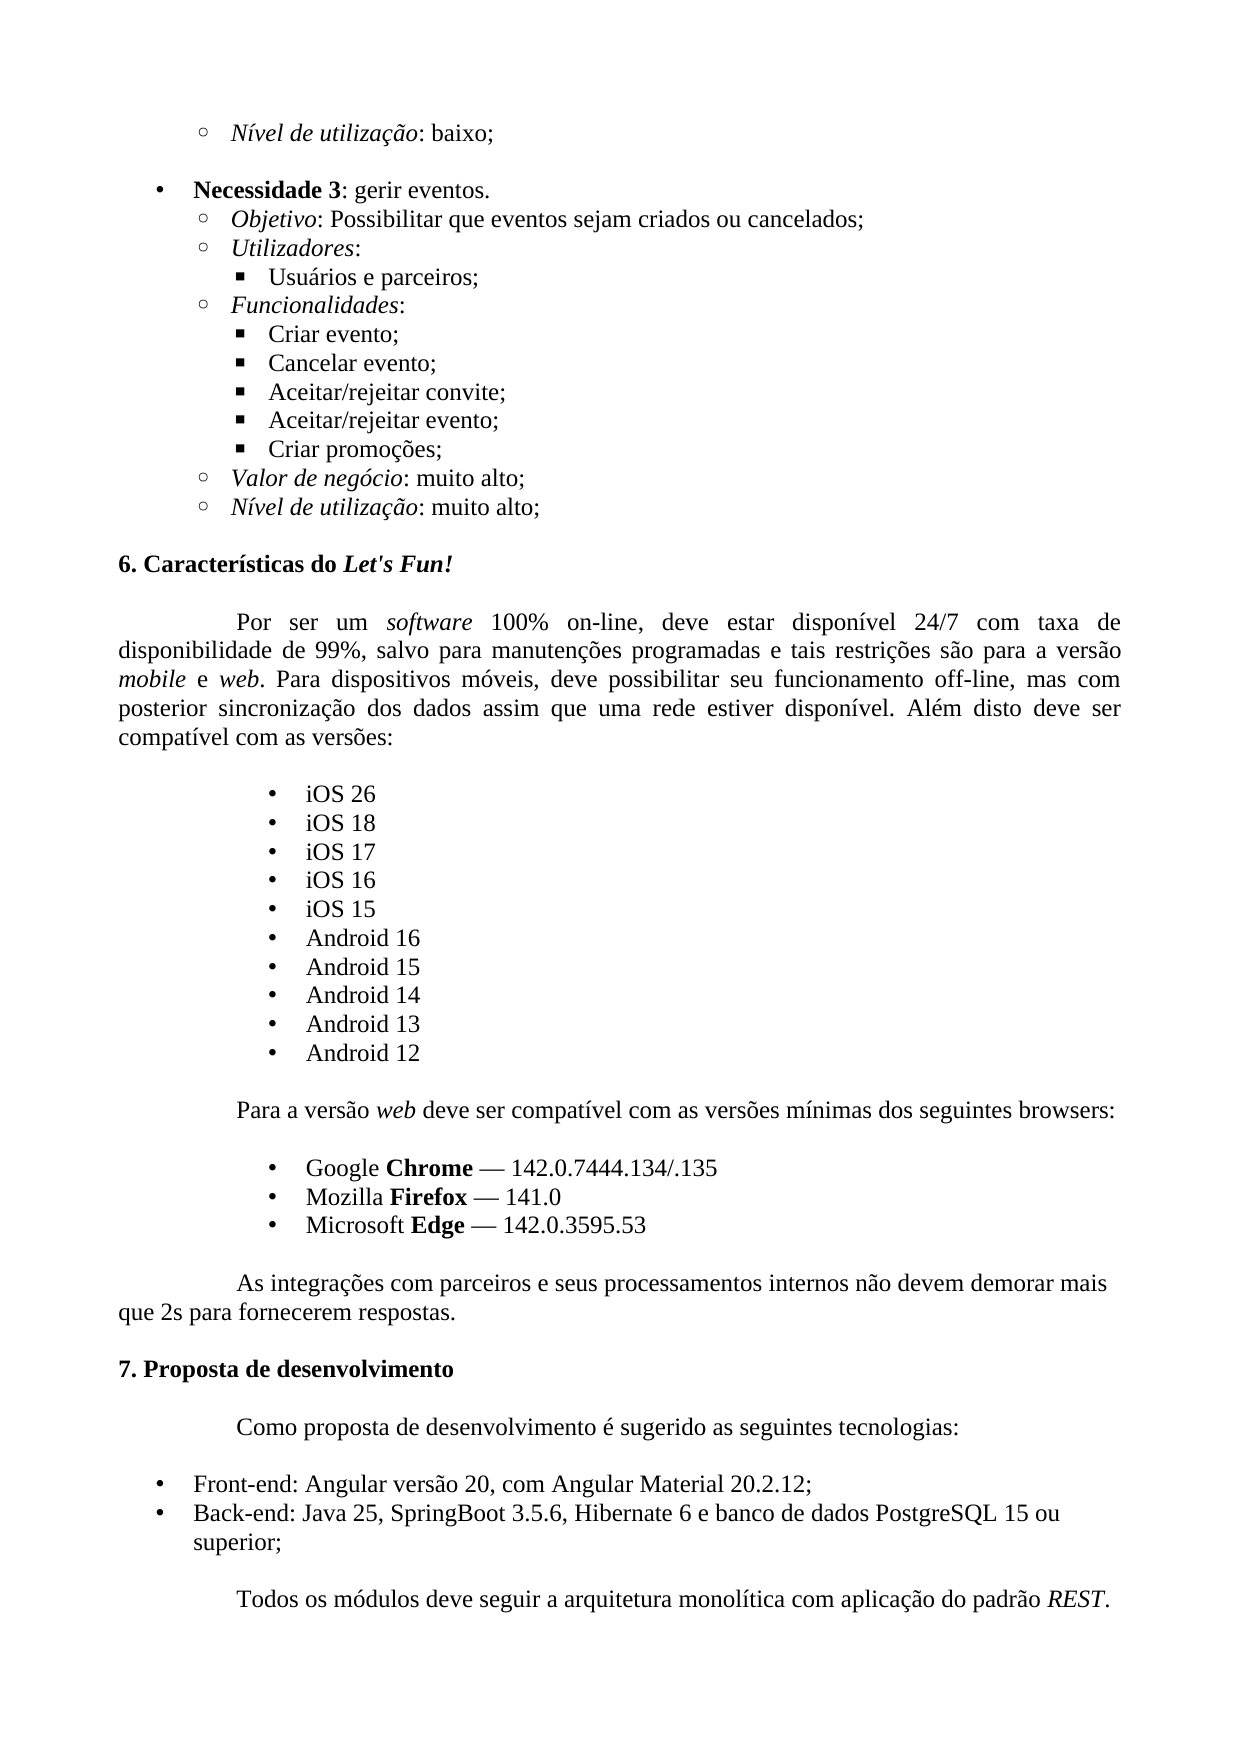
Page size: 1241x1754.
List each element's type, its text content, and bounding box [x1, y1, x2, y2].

list Aceitar/rejeitar convite; [231, 377, 1122, 406]
list Criar evento; [231, 319, 1122, 348]
list Mozilla Firefox — 141.0 [268, 1182, 1122, 1211]
text Para a versão web deve ser compatível com as versões mínimas dos seguintes browsers: [118, 1096, 1122, 1124]
list Necessidade 3: gerir eventos. [156, 176, 1122, 204]
list Front-end: Angular versão 20, com Angular Material 20.2.12; [156, 1469, 1122, 1498]
list Nível de utilização: muito alto; [193, 492, 1122, 521]
text Todos os módulos deve seguir a arquitetura monolítica com aplicação do padrão REST. [118, 1584, 1122, 1613]
list Valor de negócio: muito alto; [193, 463, 1122, 492]
text 7. Proposta de desenvolvimento [118, 1354, 1122, 1383]
list Nível de utilização: baixo; [193, 118, 1122, 147]
text 6. Características do Let's Fun! [118, 549, 1122, 578]
list iOS 15 [268, 894, 1122, 923]
list Android 12 [268, 1038, 1122, 1067]
list Android 13 [268, 1009, 1122, 1038]
list Android 16 [268, 923, 1122, 952]
list Objetivo: Possibilitar que eventos sejam criados ou cancelados; [193, 204, 1122, 233]
text Por ser um software 100% on-line, deve estar disponível 24/7 com taxa de disponibilidade de 99%, salvo para manutenções programadas e tais restrições são para a versão mobile e web. Para dispositivos móveis, deve possibilitar seu funcionamento off-line, mas com posterior sincronização dos dados assim que uma rede estiver disponível. Além disto deve ser compatível com as versões: [118, 607, 1122, 751]
list iOS 17 [268, 837, 1122, 866]
list Funcionalidades: [193, 291, 1122, 319]
list Back-end: Java 25, SpringBoot 3.5.6, Hibernate 6 e banco de dados PostgreSQL 15 ou superior; [156, 1498, 1122, 1556]
list Criar promoções; [231, 434, 1122, 463]
list Android 14 [268, 981, 1122, 1009]
list iOS 26 [268, 779, 1122, 808]
list iOS 18 [268, 808, 1122, 837]
list Cancelar evento; [231, 348, 1122, 377]
list iOS 16 [268, 866, 1122, 894]
list Microsoft Edge — 142.0.3595.53 [268, 1211, 1122, 1239]
list Android 15 [268, 952, 1122, 981]
list Utilizadores: [193, 233, 1122, 262]
text Como proposta de desenvolvimento é sugerido as seguintes tecnologias: [118, 1412, 1122, 1441]
list Usuários e parceiros; [231, 262, 1122, 291]
list Google Chrome — 142.0.7444.134/.135 [268, 1153, 1122, 1182]
list Aceitar/rejeitar evento; [231, 406, 1122, 434]
text As integrações com parceiros e seus processamentos internos não devem demorar mais que 2s para fornecerem respostas. [118, 1268, 1122, 1326]
